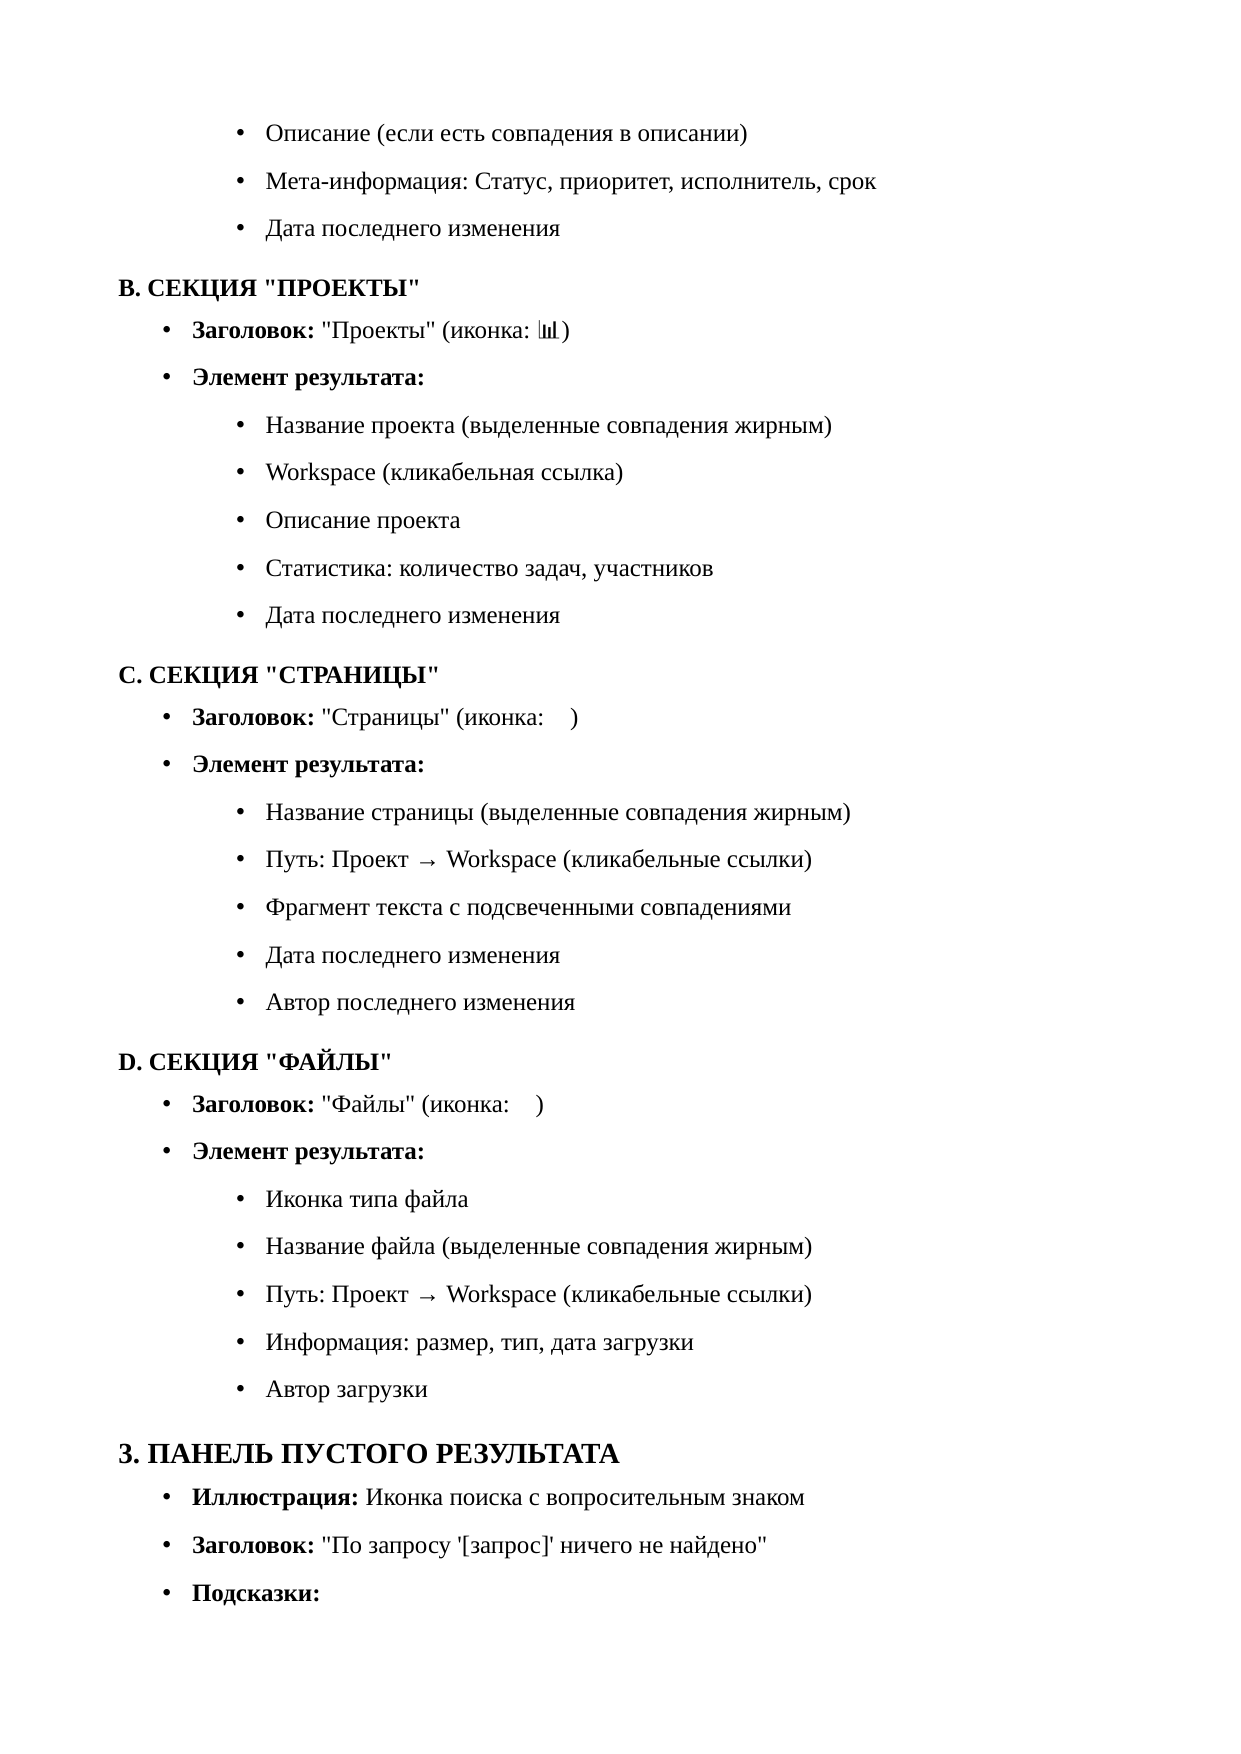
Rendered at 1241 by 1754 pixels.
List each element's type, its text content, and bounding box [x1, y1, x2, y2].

list Workspace (кликабельная ссылка) [236, 457, 1122, 486]
list Информация: размер, тип, дата загрузки [236, 1327, 1122, 1355]
list Заголовок: "Проекты" (иконка: 📊) [162, 315, 1122, 343]
list Описание (если есть совпадения в описании) [236, 118, 1122, 147]
list Элемент результата: [162, 749, 1122, 778]
list Автор последнего изменения [236, 987, 1122, 1016]
list Название файла (выделенные совпадения жирным) [236, 1231, 1122, 1260]
list Статистика: количество задач, участников [236, 553, 1122, 581]
list Фрагмент текста с подсвеченными совпадениями [236, 892, 1122, 921]
list Путь: Проект → Workspace (кликабельные ссылки) [236, 1279, 1122, 1308]
list Путь: Проект → Workspace (кликабельные ссылки) [236, 844, 1122, 873]
subtitle D. СЕКЦИЯ "ФАЙЛЫ" [118, 1047, 1122, 1076]
subtitle 3. ПАНЕЛЬ ПУСТОГО РЕЗУЛЬТАТА [118, 1436, 1122, 1470]
list Заголовок: "Файлы" (иконка: 📁) [162, 1089, 1122, 1117]
list Описание проекта [236, 505, 1122, 534]
list Дата последнего изменения [236, 213, 1122, 242]
list Элемент результата: [162, 362, 1122, 391]
list Заголовок: "По запросу '[запрос]' ничего не найдено" [162, 1530, 1122, 1559]
list Иллюстрация: Иконка поиска с вопросительным знаком [162, 1482, 1122, 1511]
list Название страницы (выделенные совпадения жирным) [236, 797, 1122, 826]
list Автор загрузки [236, 1374, 1122, 1403]
list Дата последнего изменения [236, 940, 1122, 968]
list Подсказки: [162, 1578, 1122, 1606]
list Дата последнего изменения [236, 600, 1122, 629]
subtitle B. СЕКЦИЯ "ПРОЕКТЫ" [118, 273, 1122, 302]
list Заголовок: "Страницы" (иконка: 📄) [162, 702, 1122, 730]
list Элемент результата: [162, 1136, 1122, 1165]
list Название проекта (выделенные совпадения жирным) [236, 410, 1122, 439]
list Мета-информация: Статус, приоритет, исполнитель, срок [236, 166, 1122, 194]
subtitle C. СЕКЦИЯ "СТРАНИЦЫ" [118, 660, 1122, 689]
list Иконка типа файла [236, 1184, 1122, 1213]
